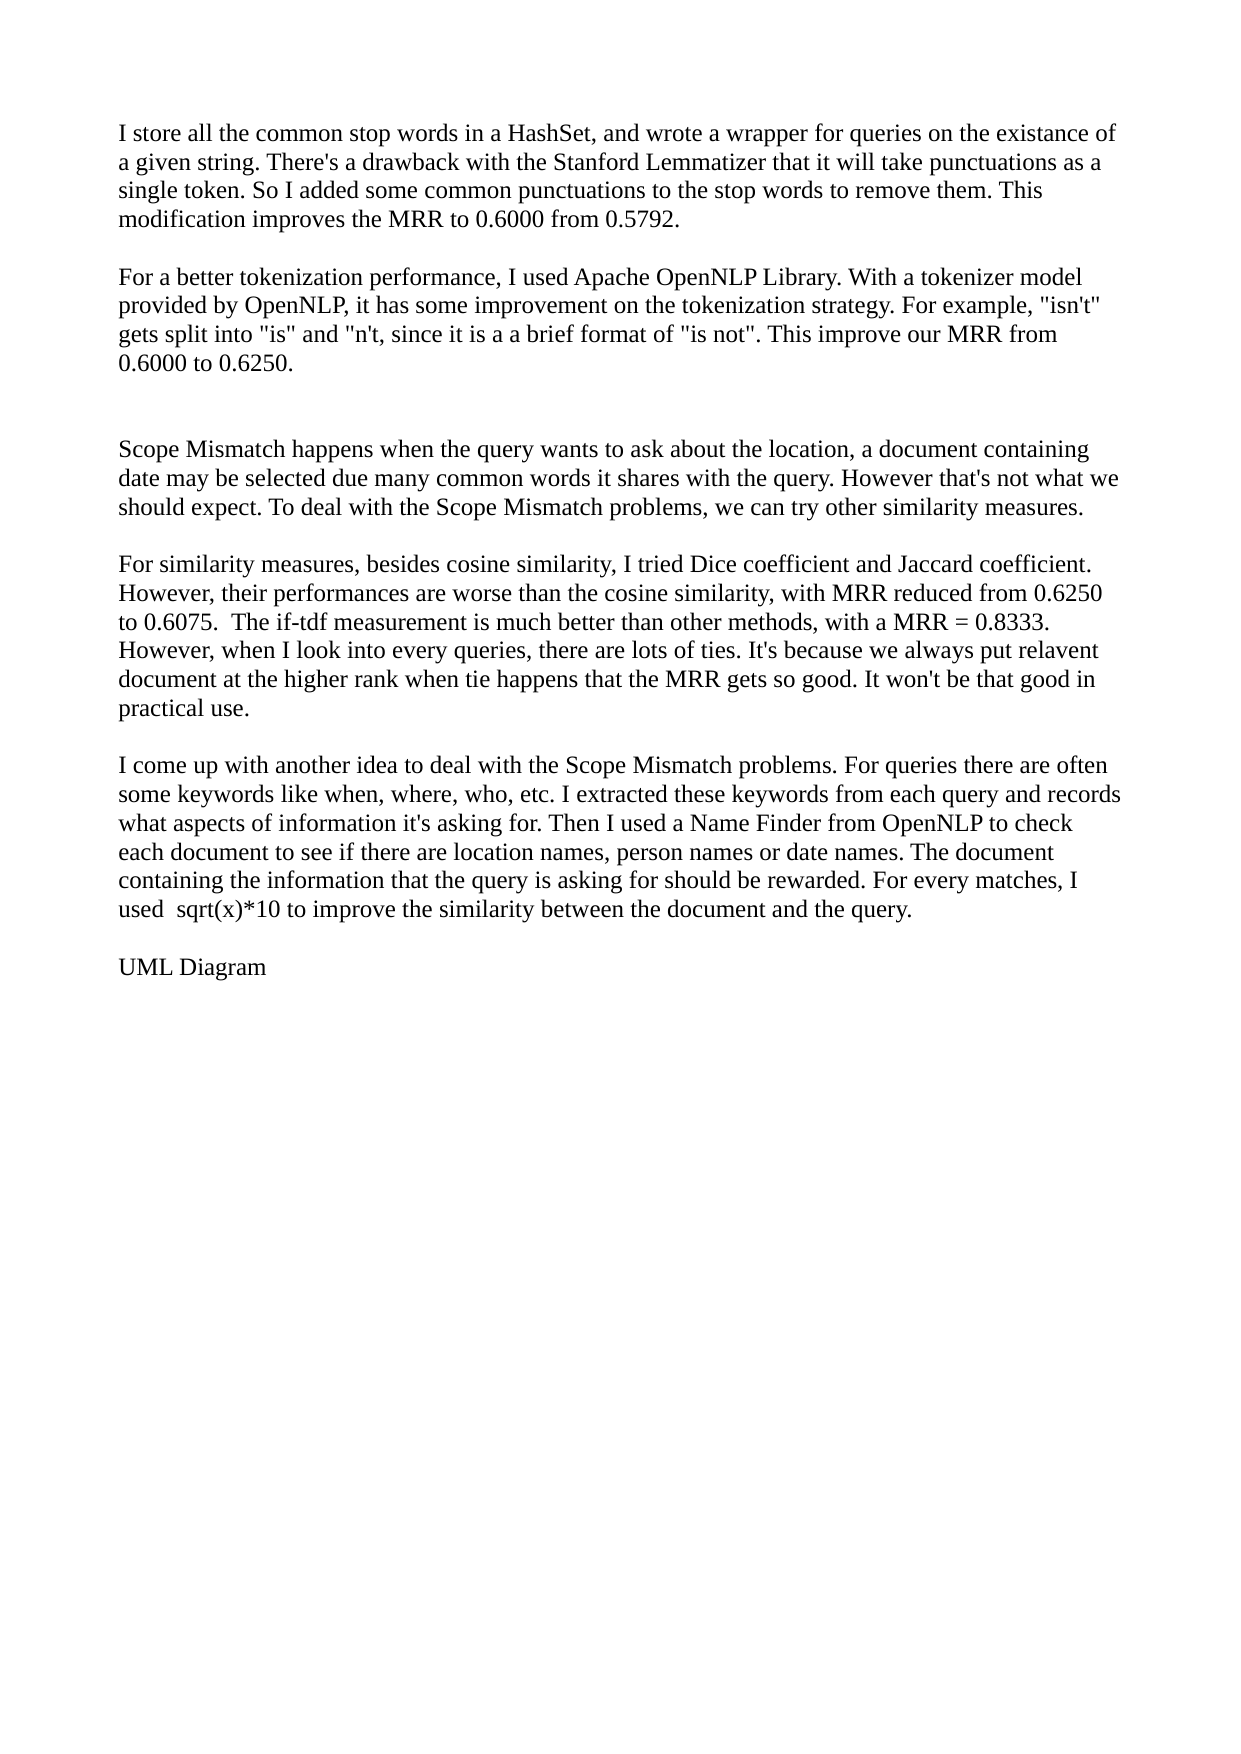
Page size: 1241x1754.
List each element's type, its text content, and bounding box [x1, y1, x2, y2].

text UML Diagram [118, 952, 1122, 981]
text I come up with another idea to deal with the Scope Mismatch problems. For queries there are often some keywords like when, where, who, etc. I extracted these keywords from each query and records what aspects of information it's asking for. Then I used a Name Finder from OpenNLP to check each document to see if there are location names, person names or date names. The document containing the information that the query is asking for should be rewarded. For every matches, I used sqrt(x)*10 to improve the similarity between the document and the query. [118, 751, 1122, 923]
text I store all the common stop words in a HashSet, and wrote a wrapper for queries on the existance of a given string. There's a drawback with the Stanford Lemmatizer that it will take punctuations as a single token. So I added some common punctuations to the stop words to remove them. This modification improves the MRR to 0.6000 from 0.5792. [118, 118, 1122, 233]
text For a better tokenization performance, I used Apache OpenNLP Library. With a tokenizer model provided by OpenNLP, it has some improvement on the tokenization strategy. For example, "isn't" gets split into "is" and "n't, since it is a a brief format of "is not". This improve our MRR from 0.6000 to 0.6250. [118, 262, 1122, 377]
text For similarity measures, besides cosine similarity, I tried Dice coefficient and Jaccard coefficient. However, their performances are worse than the cosine similarity, with MRR reduced from 0.6250 to 0.6075. The if-tdf measurement is much better than other methods, with a MRR = 0.8333. However, when I look into every queries, there are lots of ties. It's because we always put relavent document at the higher rank when tie happens that the MRR gets so good. It won't be that good in practical use. [118, 549, 1122, 722]
text Scope Mismatch happens when the query wants to ask about the location, a document containing date may be selected due many common words it shares with the query. However that's not what we should expect. To deal with the Scope Mismatch problems, we can try other similarity measures. [118, 434, 1122, 521]
